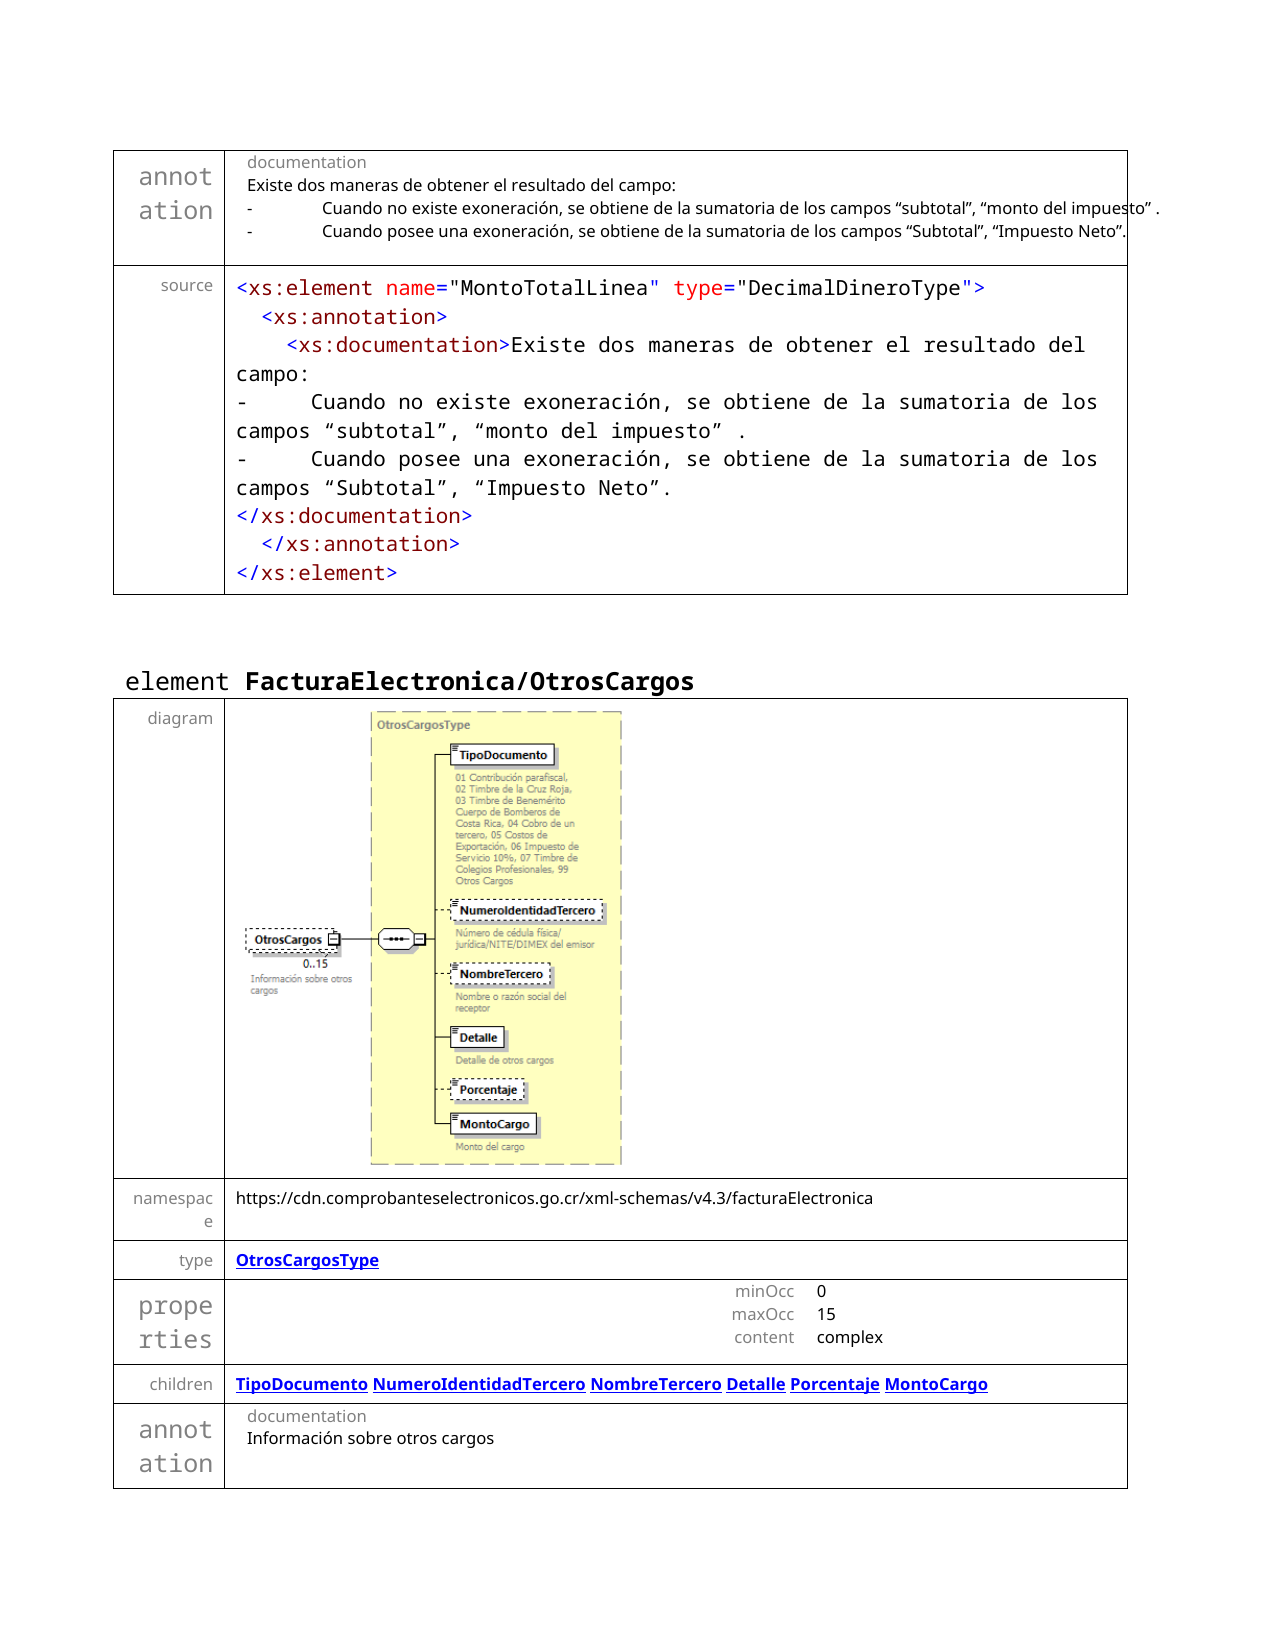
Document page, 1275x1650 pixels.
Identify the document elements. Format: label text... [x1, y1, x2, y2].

table_cell type [114, 1241, 224, 1279]
table_cell source [114, 266, 224, 594]
table_cell [225, 1280, 1127, 1364]
table_cell complex [805, 1326, 1127, 1348]
table_cell annotation [114, 151, 224, 265]
table_cell Información sobre otros cargos [236, 1427, 1127, 1450]
table_header documentation [236, 1404, 1127, 1427]
table_header 0 [805, 1280, 1127, 1303]
table_header documentation [236, 151, 1127, 174]
table_cell Existe dos maneras de obtener el resultado del campo: - Cuando no existe exoneración, se obtiene de la sumatoria de los campos “subtotal”, “monto del impuesto” . - Cuando posee una exoneración, se obtiene de la sumatoria de los campos “Subtotal”, “Impuesto Neto”. [236, 174, 1127, 264]
table_cell properties [114, 1280, 224, 1364]
table_header [225, 699, 1127, 1178]
table_cell namespace [114, 1179, 224, 1240]
table_cell content [236, 1326, 805, 1348]
table_header minOcc [236, 1280, 805, 1303]
table_cell <xs:element name="MontoTotalLinea" type="DecimalDineroType"> <xs:annotation> <xs:documentation>Existe dos maneras de obtener el resultado del campo: - Cuando no existe exoneración, se obtiene de la sumatoria de los campos “subtotal”, “monto del impuesto” . - Cuando posee una exoneración, se obtiene de la sumatoria de los campos “Subtotal”, “Impuesto Neto”. </xs:documentation> </xs:annotation> </xs:element> [225, 266, 1127, 594]
table_header diagram [114, 699, 224, 1178]
table_cell children [114, 1365, 224, 1403]
table_cell annotation [114, 1404, 224, 1488]
table_cell OtrosCargosType [225, 1241, 1127, 1279]
table_cell 15 [805, 1303, 1127, 1326]
picture [235, 706, 632, 1170]
table_cell [225, 1404, 1127, 1488]
text element FacturaElectronica/OtrosCargos [125, 663, 1150, 697]
table_cell https://cdn.comprobanteselectronicos.go.cr/xml-schemas/v4.3/facturaElectronica [225, 1179, 1127, 1240]
table_cell maxOcc [236, 1303, 805, 1326]
table_cell TipoDocumento NumeroIdentidadTercero NombreTercero Detalle Porcentaje MontoCargo [225, 1365, 1127, 1403]
table_cell [225, 151, 1127, 265]
